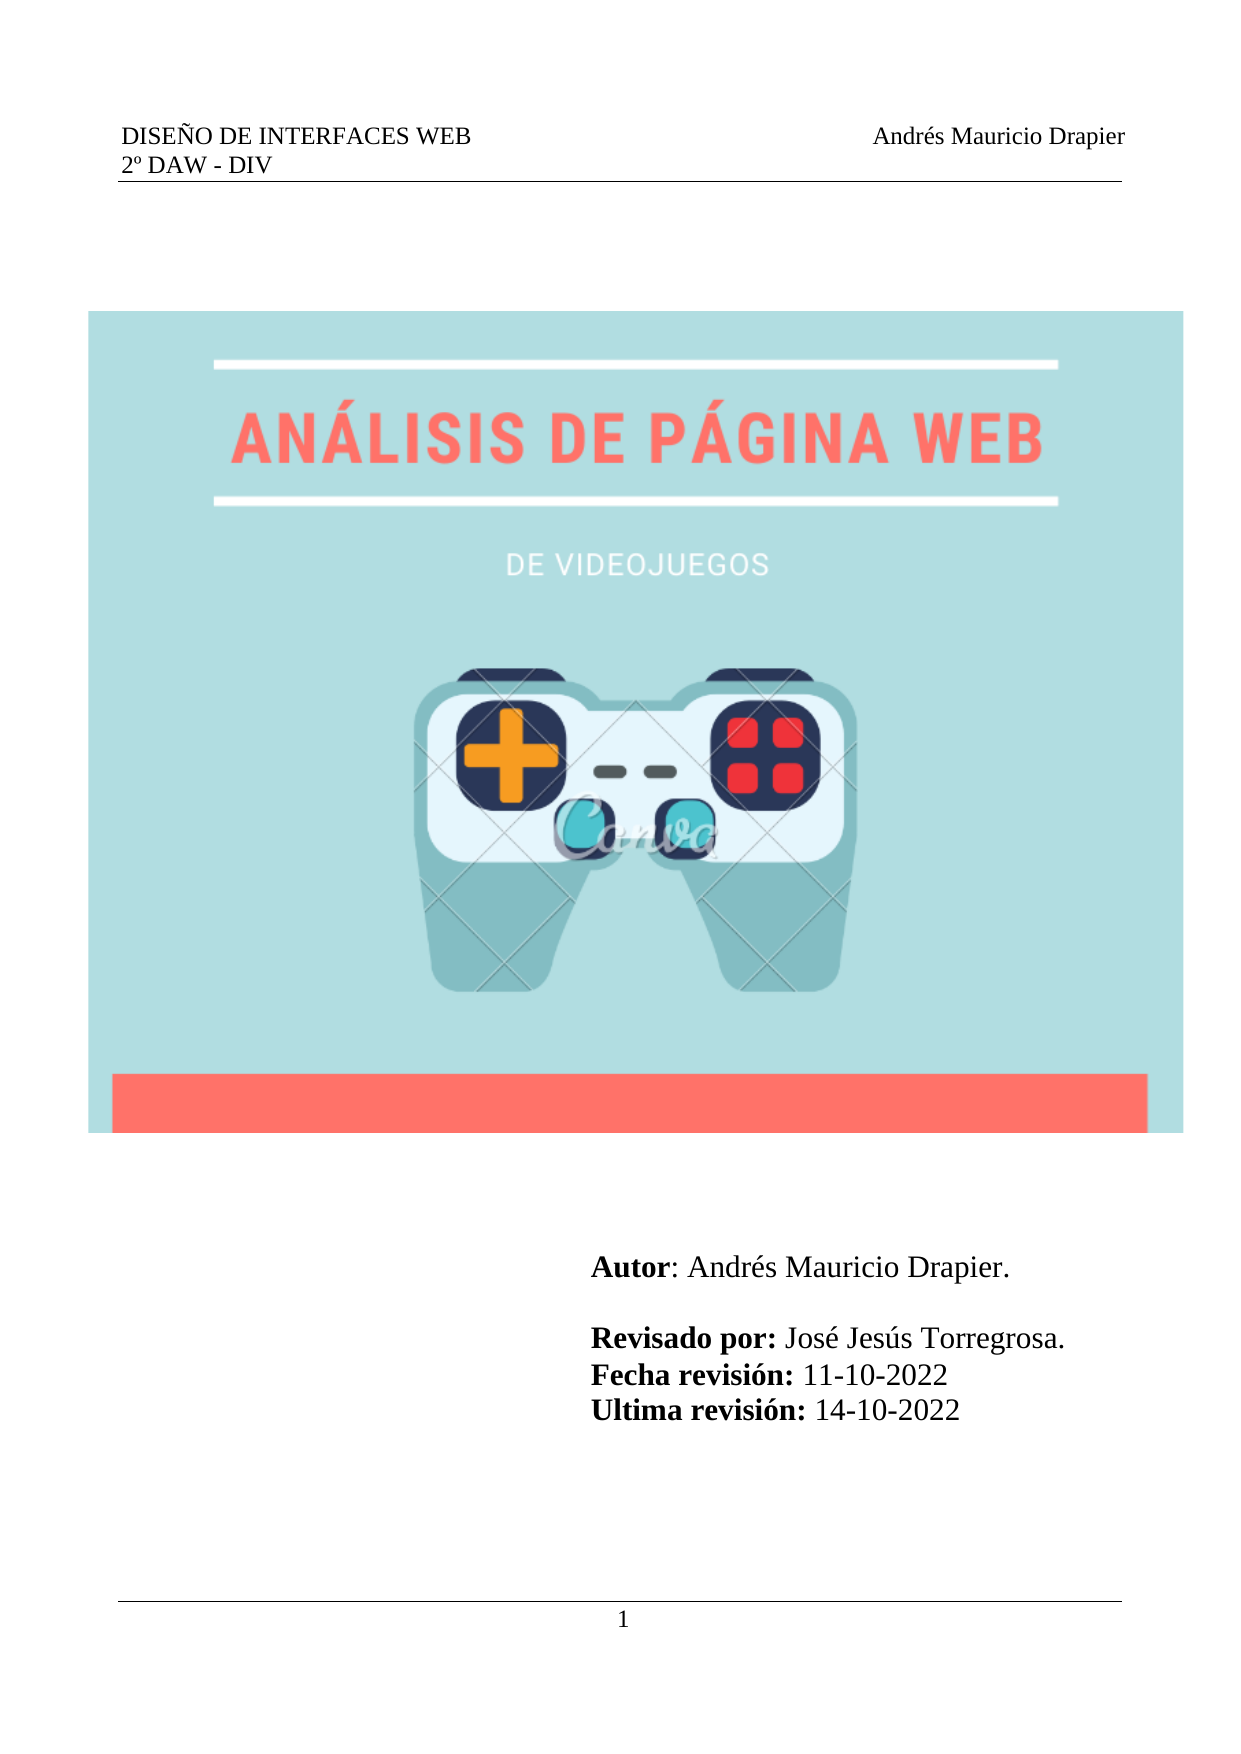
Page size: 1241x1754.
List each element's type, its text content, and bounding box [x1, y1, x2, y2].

text Ultima revisión: 14-10-2022 [591, 1392, 1122, 1428]
text Autor: Andrés Mauricio Drapier. [591, 1248, 1122, 1284]
picture [88, 311, 1184, 1133]
text Revisado por: José Jesús Torregrosa. Fecha revisión: 11-10-2022 [591, 1320, 1122, 1392]
